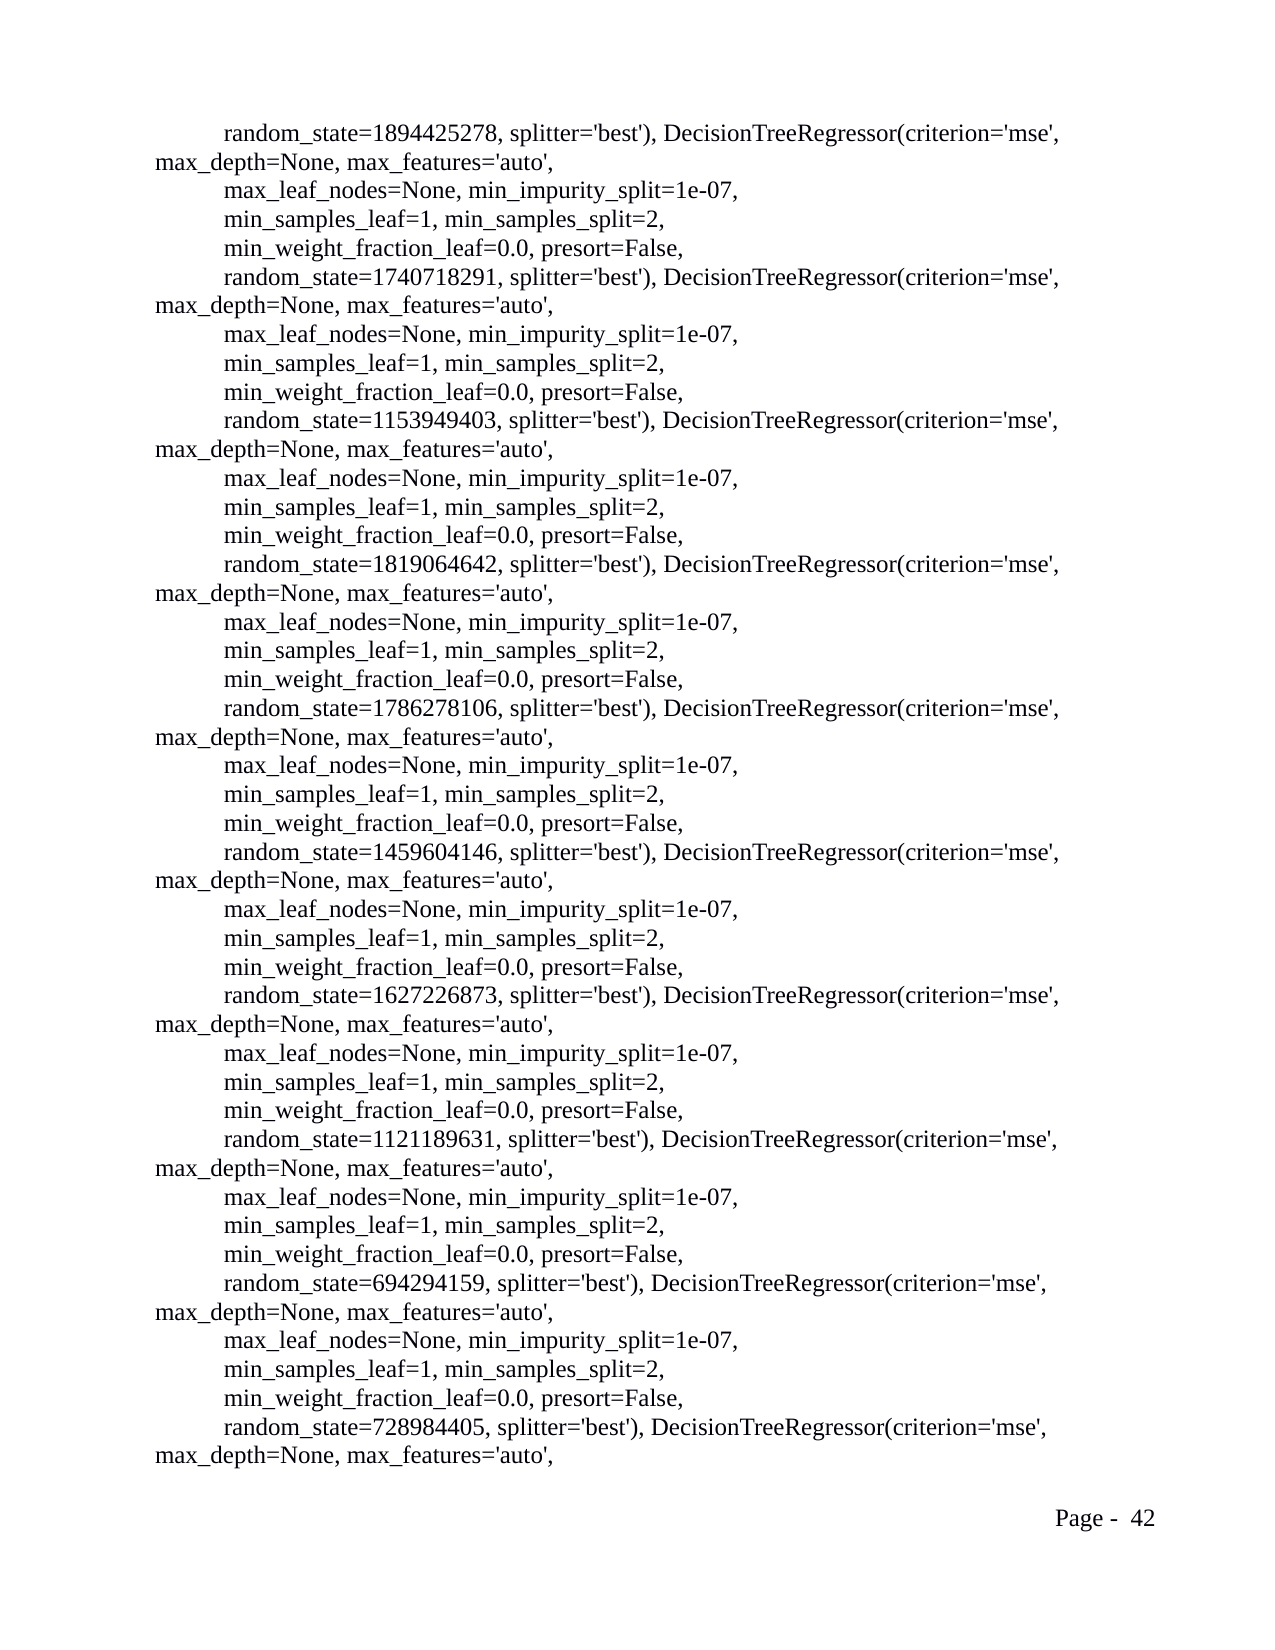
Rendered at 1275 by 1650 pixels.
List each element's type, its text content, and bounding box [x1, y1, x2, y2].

text max_leaf_nodes=None, min_impurity_split=1e-07, [155, 894, 1157, 923]
text max_leaf_nodes=None, min_impurity_split=1e-07, [155, 1182, 1157, 1211]
text random_state=1627226873, splitter='best'), DecisionTreeRegressor(criterion='mse', max_depth=None, max_features='auto', [155, 981, 1157, 1038]
text max_leaf_nodes=None, min_impurity_split=1e-07, [155, 1038, 1157, 1067]
text min_weight_fraction_leaf=0.0, presort=False, [155, 808, 1157, 837]
text random_state=1819064642, splitter='best'), DecisionTreeRegressor(criterion='mse', max_depth=None, max_features='auto', [155, 549, 1157, 607]
text min_weight_fraction_leaf=0.0, presort=False, [155, 1383, 1157, 1412]
text min_samples_leaf=1, min_samples_split=2, [155, 204, 1157, 233]
text max_leaf_nodes=None, min_impurity_split=1e-07, [155, 751, 1157, 779]
text min_weight_fraction_leaf=0.0, presort=False, [155, 1239, 1157, 1268]
text min_weight_fraction_leaf=0.0, presort=False, [155, 664, 1157, 693]
text max_leaf_nodes=None, min_impurity_split=1e-07, [155, 1326, 1157, 1354]
text min_weight_fraction_leaf=0.0, presort=False, [155, 521, 1157, 549]
text random_state=1786278106, splitter='best'), DecisionTreeRegressor(criterion='mse', max_depth=None, max_features='auto', [155, 693, 1157, 751]
text min_samples_leaf=1, min_samples_split=2, [155, 636, 1157, 664]
text min_samples_leaf=1, min_samples_split=2, [155, 1067, 1157, 1096]
text max_leaf_nodes=None, min_impurity_split=1e-07, [155, 176, 1157, 204]
text min_samples_leaf=1, min_samples_split=2, [155, 1211, 1157, 1239]
text random_state=1459604146, splitter='best'), DecisionTreeRegressor(criterion='mse', max_depth=None, max_features='auto', [155, 837, 1157, 894]
text random_state=1740718291, splitter='best'), DecisionTreeRegressor(criterion='mse', max_depth=None, max_features='auto', [155, 262, 1157, 319]
text max_leaf_nodes=None, min_impurity_split=1e-07, [155, 607, 1157, 636]
text random_state=1153949403, splitter='best'), DecisionTreeRegressor(criterion='mse', max_depth=None, max_features='auto', [155, 406, 1157, 463]
text random_state=694294159, splitter='best'), DecisionTreeRegressor(criterion='mse', max_depth=None, max_features='auto', [155, 1268, 1157, 1326]
text min_samples_leaf=1, min_samples_split=2, [155, 1354, 1157, 1383]
text min_weight_fraction_leaf=0.0, presort=False, [155, 377, 1157, 406]
text min_samples_leaf=1, min_samples_split=2, [155, 779, 1157, 808]
text min_samples_leaf=1, min_samples_split=2, [155, 492, 1157, 521]
text random_state=1894425278, splitter='best'), DecisionTreeRegressor(criterion='mse', max_depth=None, max_features='auto', [155, 118, 1157, 176]
text min_samples_leaf=1, min_samples_split=2, [155, 348, 1157, 377]
text max_leaf_nodes=None, min_impurity_split=1e-07, [155, 463, 1157, 492]
text random_state=728984405, splitter='best'), DecisionTreeRegressor(criterion='mse', max_depth=None, max_features='auto', [155, 1412, 1157, 1469]
text min_samples_leaf=1, min_samples_split=2, [155, 923, 1157, 952]
text min_weight_fraction_leaf=0.0, presort=False, [155, 1096, 1157, 1124]
text min_weight_fraction_leaf=0.0, presort=False, [155, 233, 1157, 262]
text min_weight_fraction_leaf=0.0, presort=False, [155, 952, 1157, 981]
text max_leaf_nodes=None, min_impurity_split=1e-07, [155, 319, 1157, 348]
text random_state=1121189631, splitter='best'), DecisionTreeRegressor(criterion='mse', max_depth=None, max_features='auto', [155, 1124, 1157, 1182]
